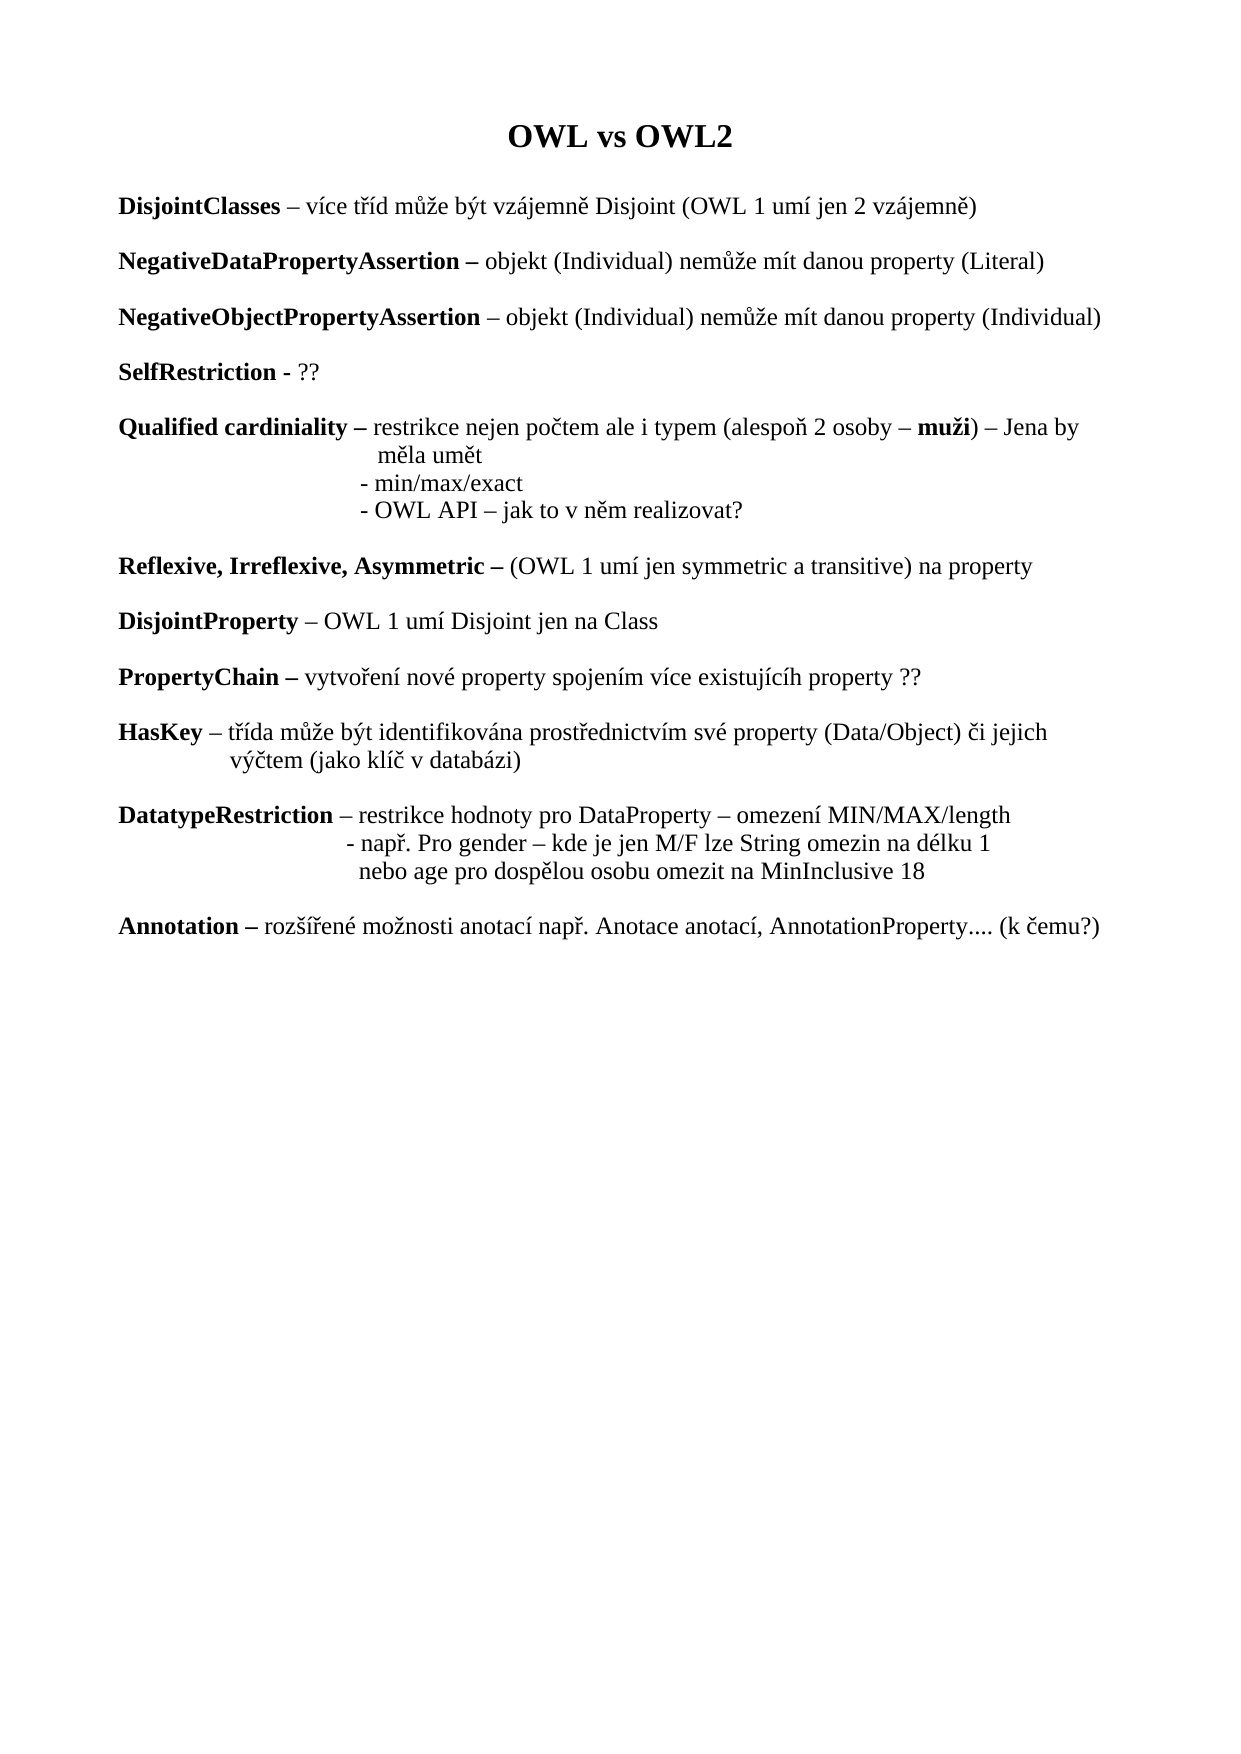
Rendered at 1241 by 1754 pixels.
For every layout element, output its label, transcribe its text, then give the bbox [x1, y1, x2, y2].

text OWL vs OWL2 [118, 118, 1122, 155]
text DatatypeRestriction – restrikce hodnoty pro DataProperty – omezení MIN/MAX/length [118, 801, 1122, 829]
list - OWL API – jak to v něm realizovat? [228, 497, 1122, 524]
text nebo age pro dospělou osobu omezit na MinInclusive 18 [118, 857, 1122, 884]
text SelfRestriction - ?? [118, 358, 1122, 386]
text PropertyChain – vytvoření nové property spojením více existujícíh property ?? [118, 663, 1122, 691]
text NegativeDataPropertyAssertion – objekt (Individual) nemůže mít danou property (Literal) [118, 247, 1122, 275]
text Reflexive, Irreflexive, Asymmetric – (OWL 1 umí jen symmetric a transitive) na property [118, 552, 1122, 580]
list měla umět [118, 441, 1122, 469]
text výčtem (jako klíč v databázi) [118, 746, 1122, 774]
text DisjointProperty – OWL 1 umí Disjoint jen na Class [118, 607, 1122, 635]
text HasKey – třída může být identifikována prostřednictvím své property (Data/Object) či jejich [118, 718, 1122, 746]
text DisjointClasses – více tříd může být vzájemně Disjoint (OWL 1 umí jen 2 vzájemně) [118, 192, 1122, 219]
list - min/max/exact [228, 469, 1122, 497]
text NegativeObjectPropertyAssertion – objekt (Individual) nemůže mít danou property (Individual) [118, 303, 1122, 330]
text - např. Pro gender – kde je jen M/F lze String omezin na délku 1 [118, 829, 1122, 857]
text Annotation – rozšířené možnosti anotací např. Anotace anotací, AnnotationProperty.... (k čemu?) [118, 912, 1122, 940]
text Qualified cardiniality – restrikce nejen počtem ale i typem (alespoň 2 osoby – muži) – Jena by [118, 413, 1122, 441]
